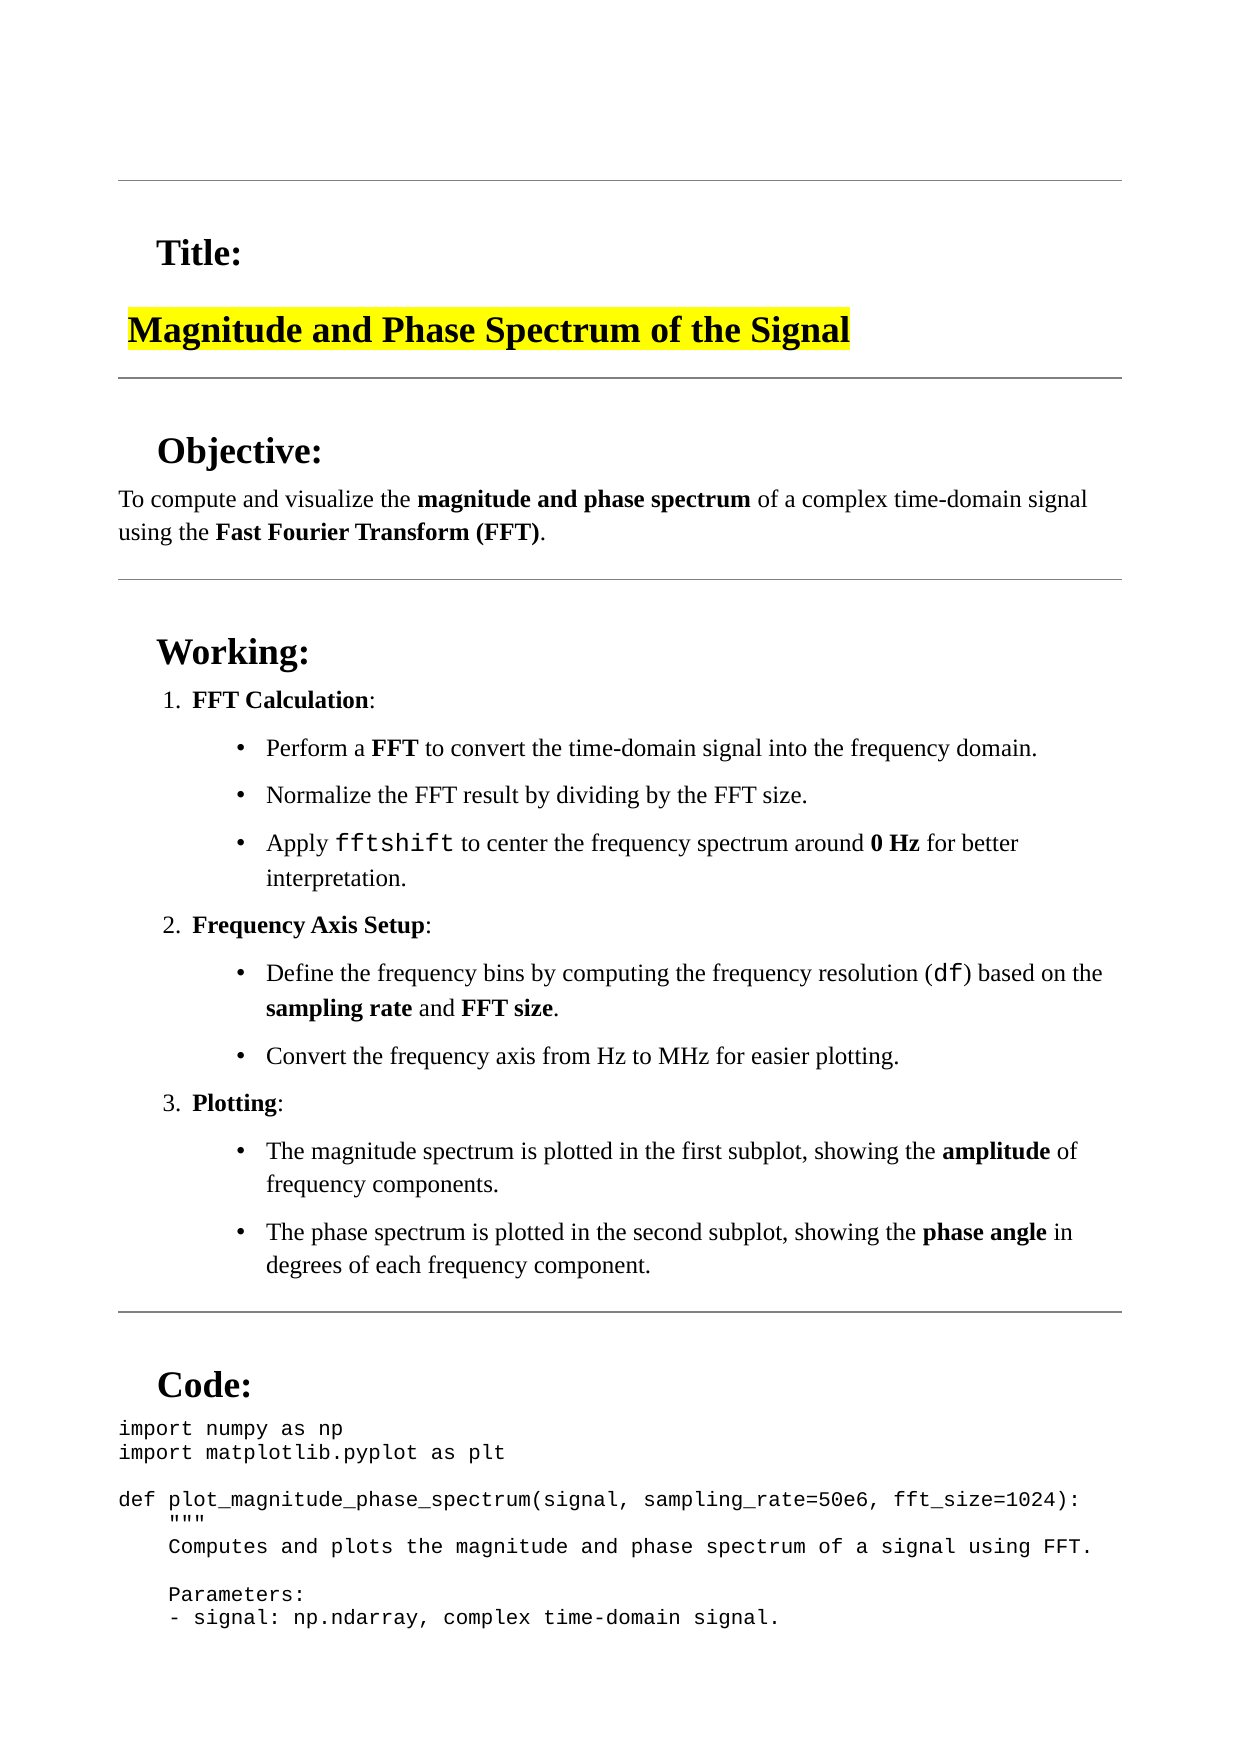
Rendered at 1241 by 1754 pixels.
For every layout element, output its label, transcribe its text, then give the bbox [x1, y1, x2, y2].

text Parameters: [118, 1583, 1122, 1607]
text import matplotlib.pyplot as plt [118, 1442, 1122, 1465]
text import numpy as np [118, 1418, 1122, 1442]
list Normalize the FFT result by dividing by the FFT size. [236, 780, 1122, 809]
subtitle 🎯 Objective: [118, 428, 1122, 471]
subtitle 🧠 Code: [118, 1362, 1122, 1406]
list The phase spectrum is plotted in the second subplot, showing the phase angle in degrees of each frequency component. [236, 1217, 1122, 1278]
subtitle 📄 Title: [118, 231, 1122, 274]
text - signal: np.ndarray, complex time-domain signal. [118, 1607, 1122, 1631]
list Plotting: [162, 1088, 1122, 1117]
text To compute and visualize the magnitude and phase spectrum of a complex time-domain signal using the Fast Fourier Transform (FFT). [118, 484, 1122, 545]
list Convert the frequency axis from Hz to MHz for easier plotting. [236, 1041, 1122, 1069]
list FFT Calculation: [162, 685, 1122, 714]
list Define the frequency bins by computing the frequency resolution (df) based on the sampling rate and FFT size. [236, 958, 1122, 1022]
text def plot_magnitude_phase_spectrum(signal, sampling_rate=50e6, fft_size=1024): [118, 1489, 1122, 1513]
text """ [118, 1513, 1122, 1536]
list Frequency Axis Setup: [162, 911, 1122, 939]
list Perform a FFT to convert the time-domain signal into the frequency domain. [236, 733, 1122, 761]
text Computes and plots the magnitude and phase spectrum of a signal using FFT. [118, 1536, 1122, 1560]
list Apply fftshift to center the frequency spectrum around 0 Hz for better interpretation. [236, 828, 1122, 892]
subtitle 🔧 Working: [118, 629, 1122, 672]
subtitle Magnitude and Phase Spectrum of the Signal [118, 307, 1122, 350]
list The magnitude spectrum is plotted in the first subplot, showing the amplitude of frequency components. [236, 1136, 1122, 1198]
